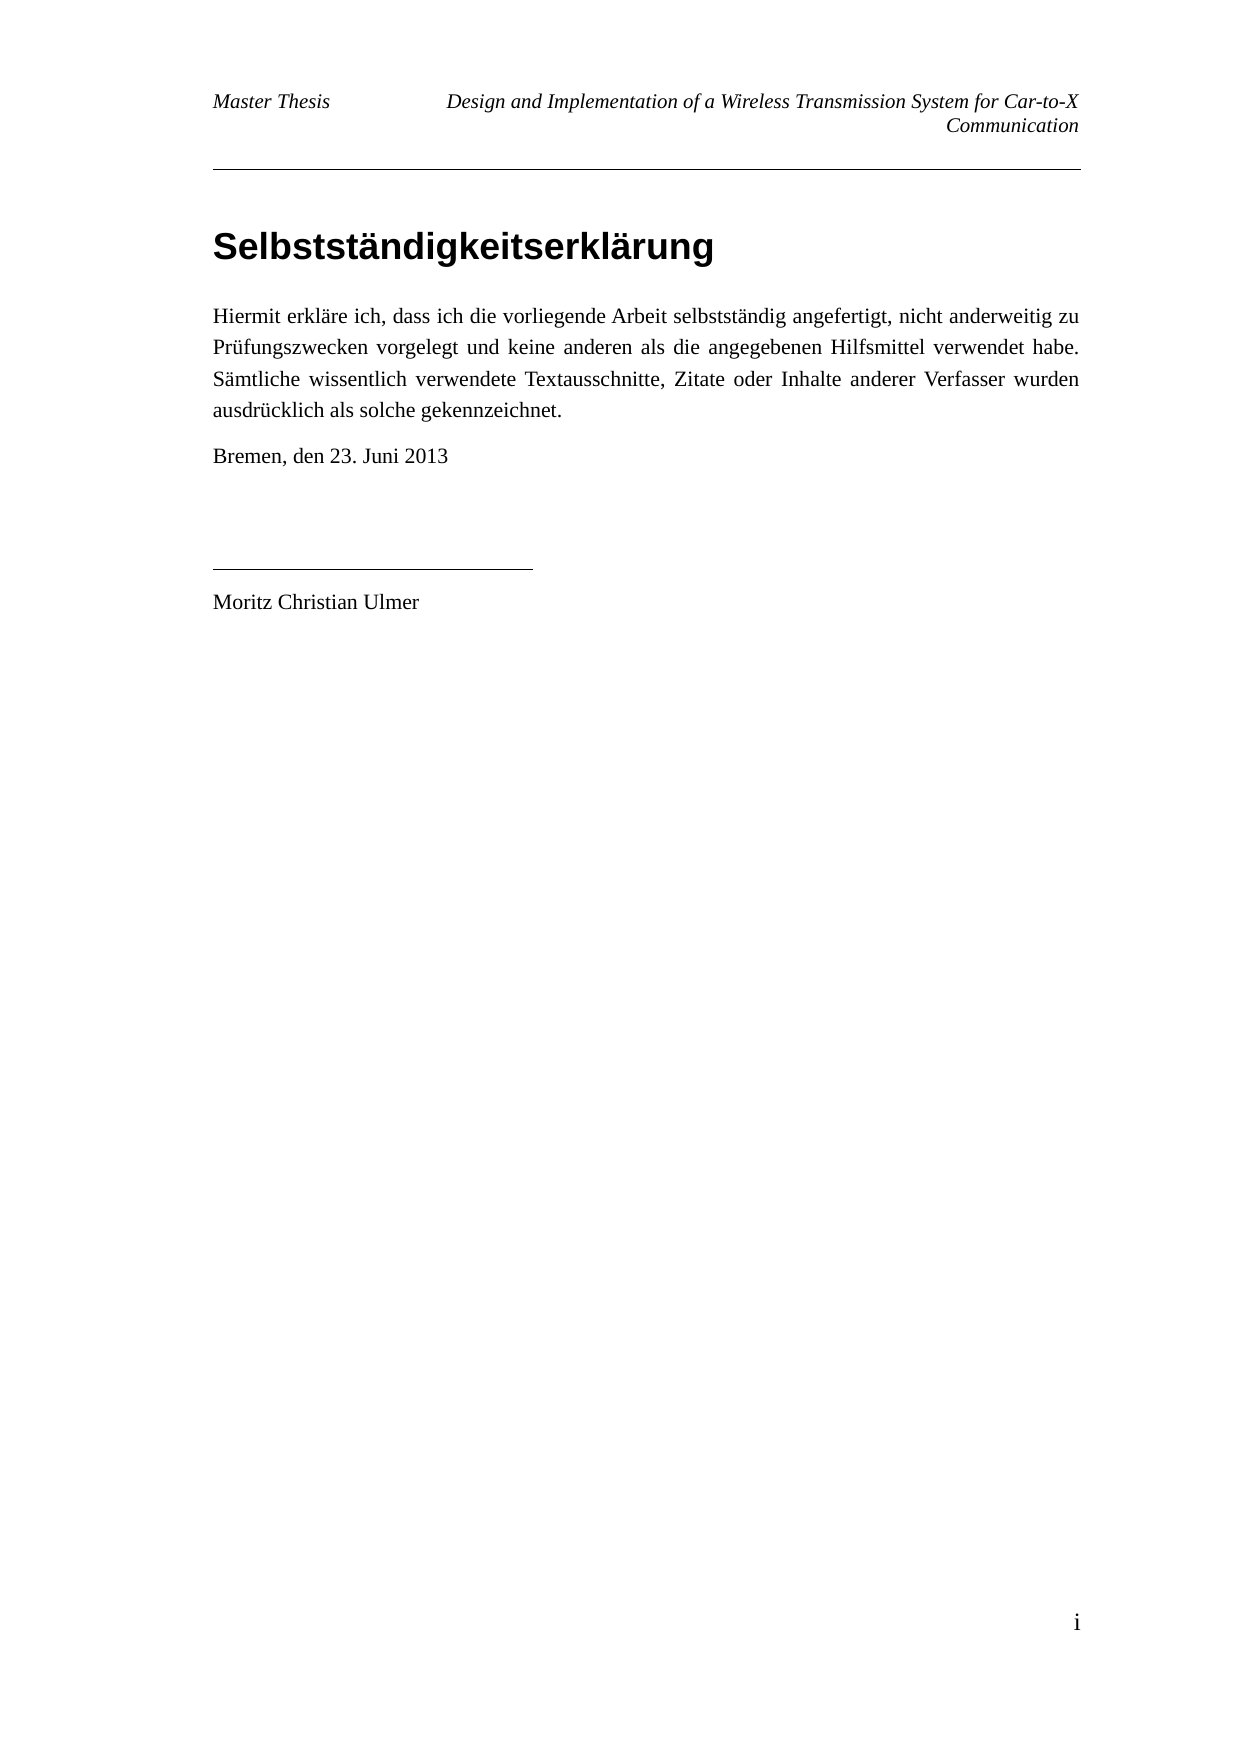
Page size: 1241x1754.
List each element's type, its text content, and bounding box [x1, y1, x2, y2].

text Selbstständigkeitserklärung [213, 224, 1081, 267]
text Moritz Christian Ulmer [213, 589, 1081, 614]
text Bremen, den 23. Juni 2013 [213, 443, 1081, 468]
text Hiermit erkläre ich, dass ich die vorliegende Arbeit selbstständig angefertigt, nicht anderweitig zu Prüfungszwecken vorgelegt und keine anderen als die angegebenen Hilfsmittel verwendet habe. Sämtliche wissentlich verwendete Textausschnitte, Zitate oder Inhalte anderer Verfasser wurden ausdrücklich als solche gekennzeichnet. [213, 303, 1081, 422]
